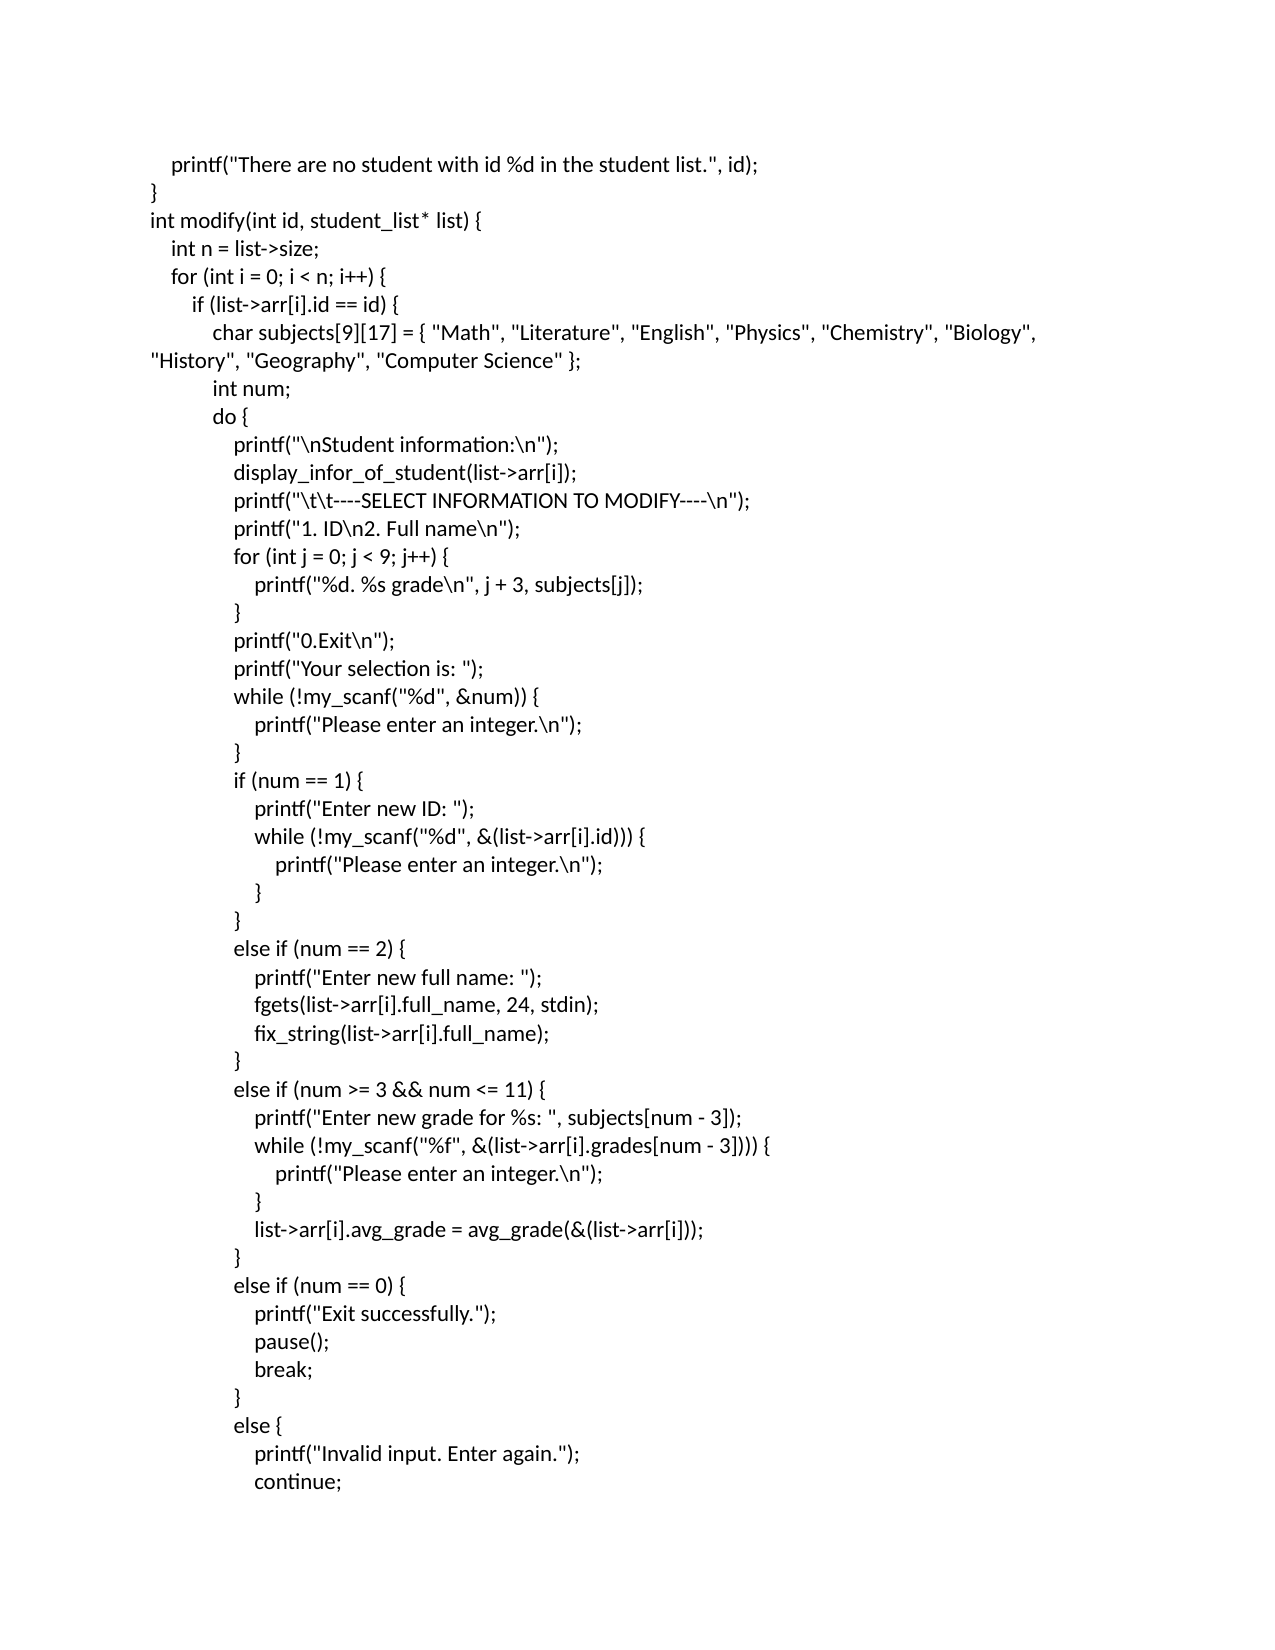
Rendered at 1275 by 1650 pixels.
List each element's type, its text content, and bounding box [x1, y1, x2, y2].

text display_infor_of_student(list->arr[i]); [150, 458, 1125, 486]
text printf("Enter new grade for %s: ", subjects[num - 3]); [150, 1103, 1125, 1131]
text printf("1. ID\n2. Full name\n"); [150, 514, 1125, 542]
text do { [150, 402, 1125, 430]
text printf("Enter new full name: "); [150, 963, 1125, 991]
text printf("Invalid input. Enter again."); [150, 1439, 1125, 1467]
text printf("\nStudent information:\n"); [150, 430, 1125, 458]
text pause(); [150, 1327, 1125, 1355]
text while (!my_scanf("%d", &(list->arr[i].id))) { [150, 822, 1125, 851]
text else { [150, 1411, 1125, 1439]
text printf("Please enter an integer.\n"); [150, 710, 1125, 738]
text } [150, 878, 1125, 907]
text printf("0.Exit\n"); [150, 626, 1125, 654]
text printf("Your selection is: "); [150, 654, 1125, 682]
text } [150, 1187, 1125, 1215]
text while (!my_scanf("%d", &num)) { [150, 682, 1125, 710]
text int n = list->size; [150, 234, 1125, 262]
text fgets(list->arr[i].full_name, 24, stdin); [150, 991, 1125, 1019]
text else if (num == 2) { [150, 934, 1125, 963]
text while (!my_scanf("%f", &(list->arr[i].grades[num - 3]))) { [150, 1131, 1125, 1159]
text printf("Please enter an integer.\n"); [150, 851, 1125, 878]
text } [150, 1383, 1125, 1411]
text else if (num == 0) { [150, 1271, 1125, 1299]
text for (int j = 0; j < 9; j++) { [150, 542, 1125, 570]
text printf("There are no student with id %d in the student list.", id); [150, 150, 1125, 178]
text printf("\t\t----SELECT INFORMATION TO MODIFY----\n"); [150, 486, 1125, 514]
text break; [150, 1355, 1125, 1383]
text fix_string(list->arr[i].full_name); [150, 1019, 1125, 1047]
text } [150, 907, 1125, 934]
text char subjects[9][17] = { "Math", "Literature", "English", "Physics", "Chemistry", "Biology", "History", "Geography", "Computer Science" }; [150, 318, 1125, 374]
text } [150, 738, 1125, 766]
text printf("Exit successfully."); [150, 1299, 1125, 1327]
text else if (num >= 3 && num <= 11) { [150, 1075, 1125, 1103]
text int modify(int id, student_list* list) { [150, 206, 1125, 234]
text printf("Please enter an integer.\n"); [150, 1159, 1125, 1187]
text } [150, 598, 1125, 626]
text for (int i = 0; i < n; i++) { [150, 262, 1125, 290]
text } [150, 1243, 1125, 1271]
text } [150, 178, 1125, 206]
text int num; [150, 374, 1125, 402]
text } [150, 1047, 1125, 1075]
text continue; [150, 1467, 1125, 1495]
text printf("%d. %s grade\n", j + 3, subjects[j]); [150, 570, 1125, 598]
text list->arr[i].avg_grade = avg_grade(&(list->arr[i])); [150, 1215, 1125, 1243]
text printf("Enter new ID: "); [150, 794, 1125, 822]
text if (num == 1) { [150, 766, 1125, 794]
text if (list->arr[i].id == id) { [150, 290, 1125, 318]
